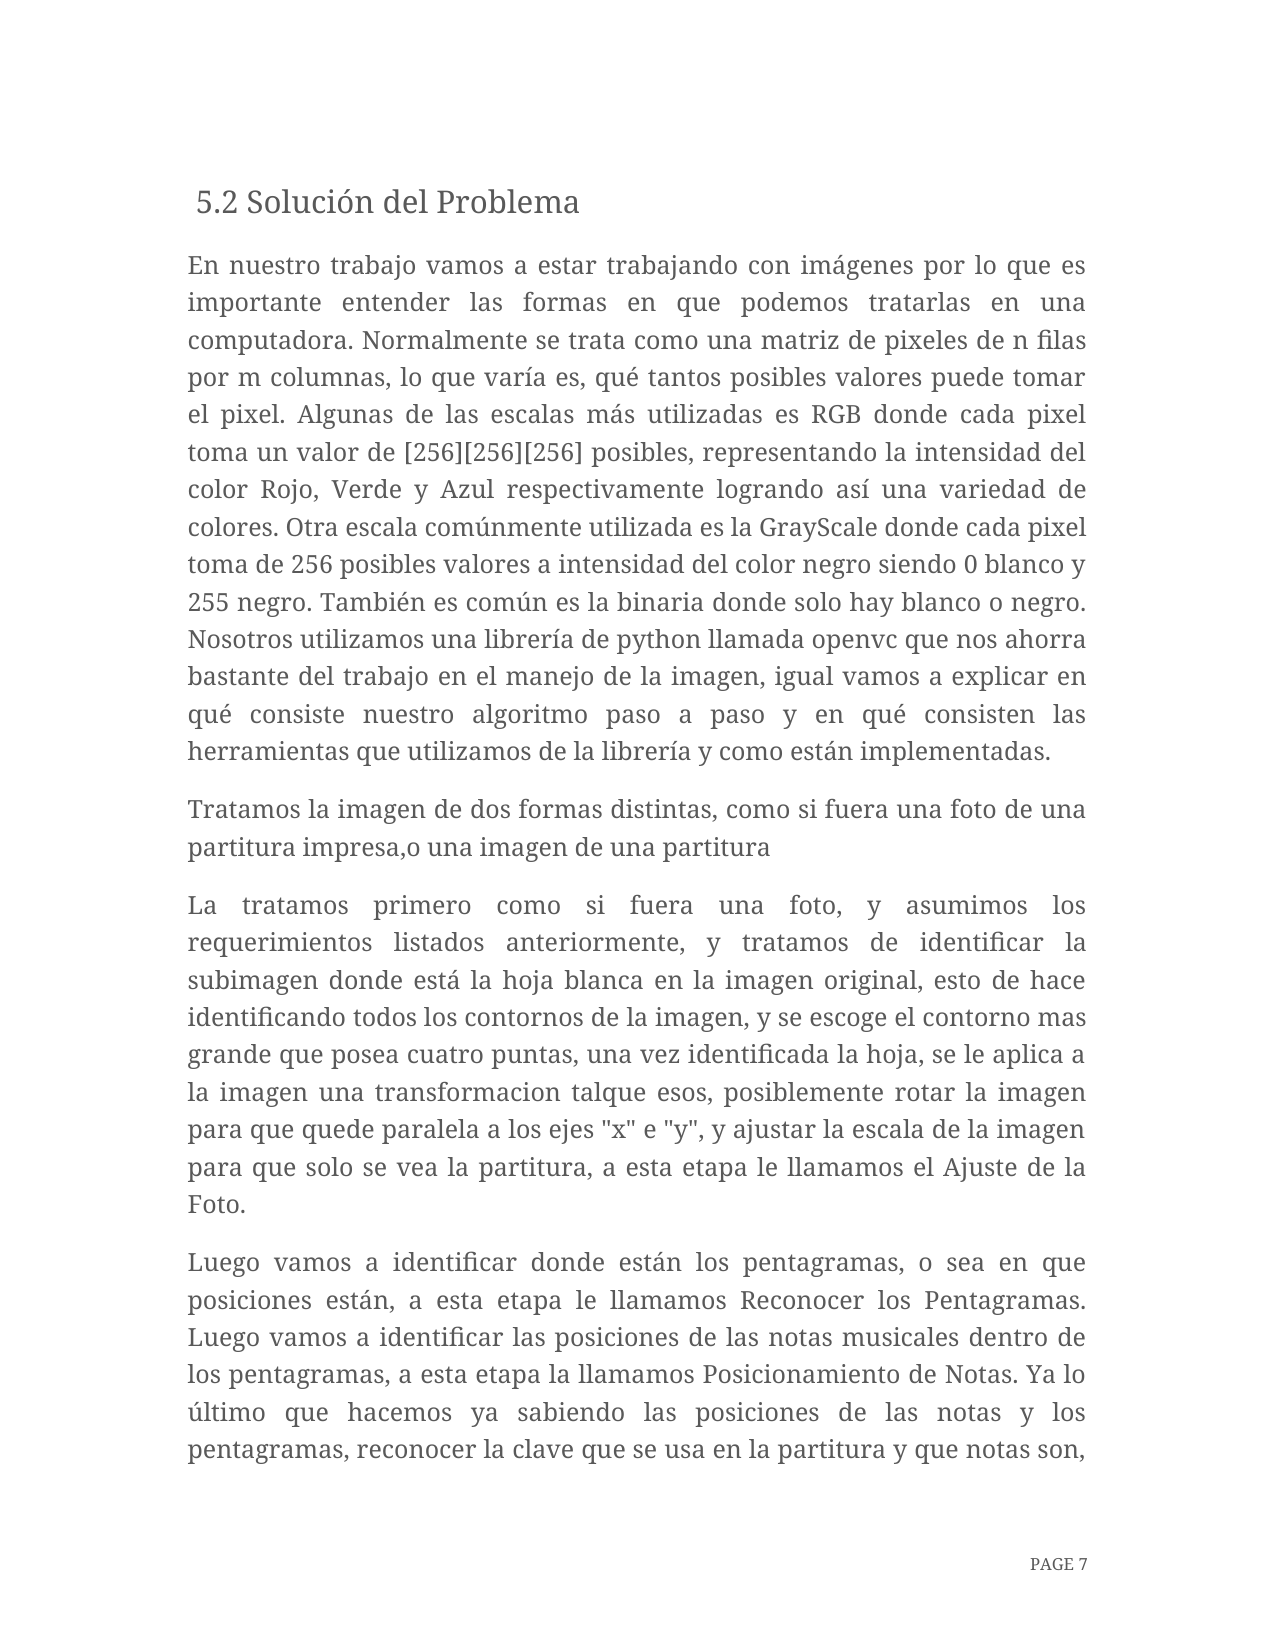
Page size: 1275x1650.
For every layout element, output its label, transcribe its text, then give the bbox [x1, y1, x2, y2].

text La tratamos primero como si fuera una foto, y asumimos los requerimientos listados anteriormente, y tratamos de identificar la subimagen donde está la hoja blanca en la imagen original, esto de hace identificando todos los contornos de la imagen, y se escoge el contorno mas grande que posea cuatro puntas, una vez identificada la hoja, se le aplica a la imagen una transformacion talque esos, posiblemente rotar la imagen para que quede paralela a los ejes "x" e "y", y ajustar la escala de la imagen para que solo se vea la partitura, a esta etapa le llamamos el Ajuste de la Foto. [187, 888, 1087, 1221]
text 5.2 Solución del Problema [187, 180, 1087, 223]
text Luego vamos a identificar donde están los pentagramas, o sea en que posiciones están, a esta etapa le llamamos Reconocer los Pentagramas. Luego vamos a identificar las posiciones de las notas musicales dentro de los pentagramas, a esta etapa la llamamos Posicionamiento de Notas. Ya lo último que hacemos ya sabiendo las posiciones de las notas y los pentagramas, reconocer la clave que se usa en la partitura y que notas son, [187, 1245, 1087, 1466]
text En nuestro trabajo vamos a estar trabajando con imágenes por lo que es importante entender las formas en que podemos tratarlas en una computadora. Normalmente se trata como una matriz de pixeles de n filas por m columnas, lo que varía es, qué tantos posibles valores puede tomar el pixel. Algunas de las escalas más utilizadas es RGB donde cada pixel toma un valor de [256][256][256] posibles, representando la intensidad del color Rojo, Verde y Azul respectivamente logrando así una variedad de colores. Otra escala comúnmente utilizada es la GrayScale donde cada pixel toma de 256 posibles valores a intensidad del color negro siendo 0 blanco y 255 negro. También es común es la binaria donde solo hay blanco o negro. Nosotros utilizamos una librería de python llamada openvc que nos ahorra bastante del trabajo en el manejo de la imagen, igual vamos a explicar en qué consiste nuestro algoritmo paso a paso y en qué consisten las herramientas que utilizamos de la librería y como están implementadas. [187, 248, 1087, 768]
text Tratamos la imagen de dos formas distintas, como si fuera una foto de una partitura impresa,o una imagen de una partitura [187, 792, 1087, 863]
